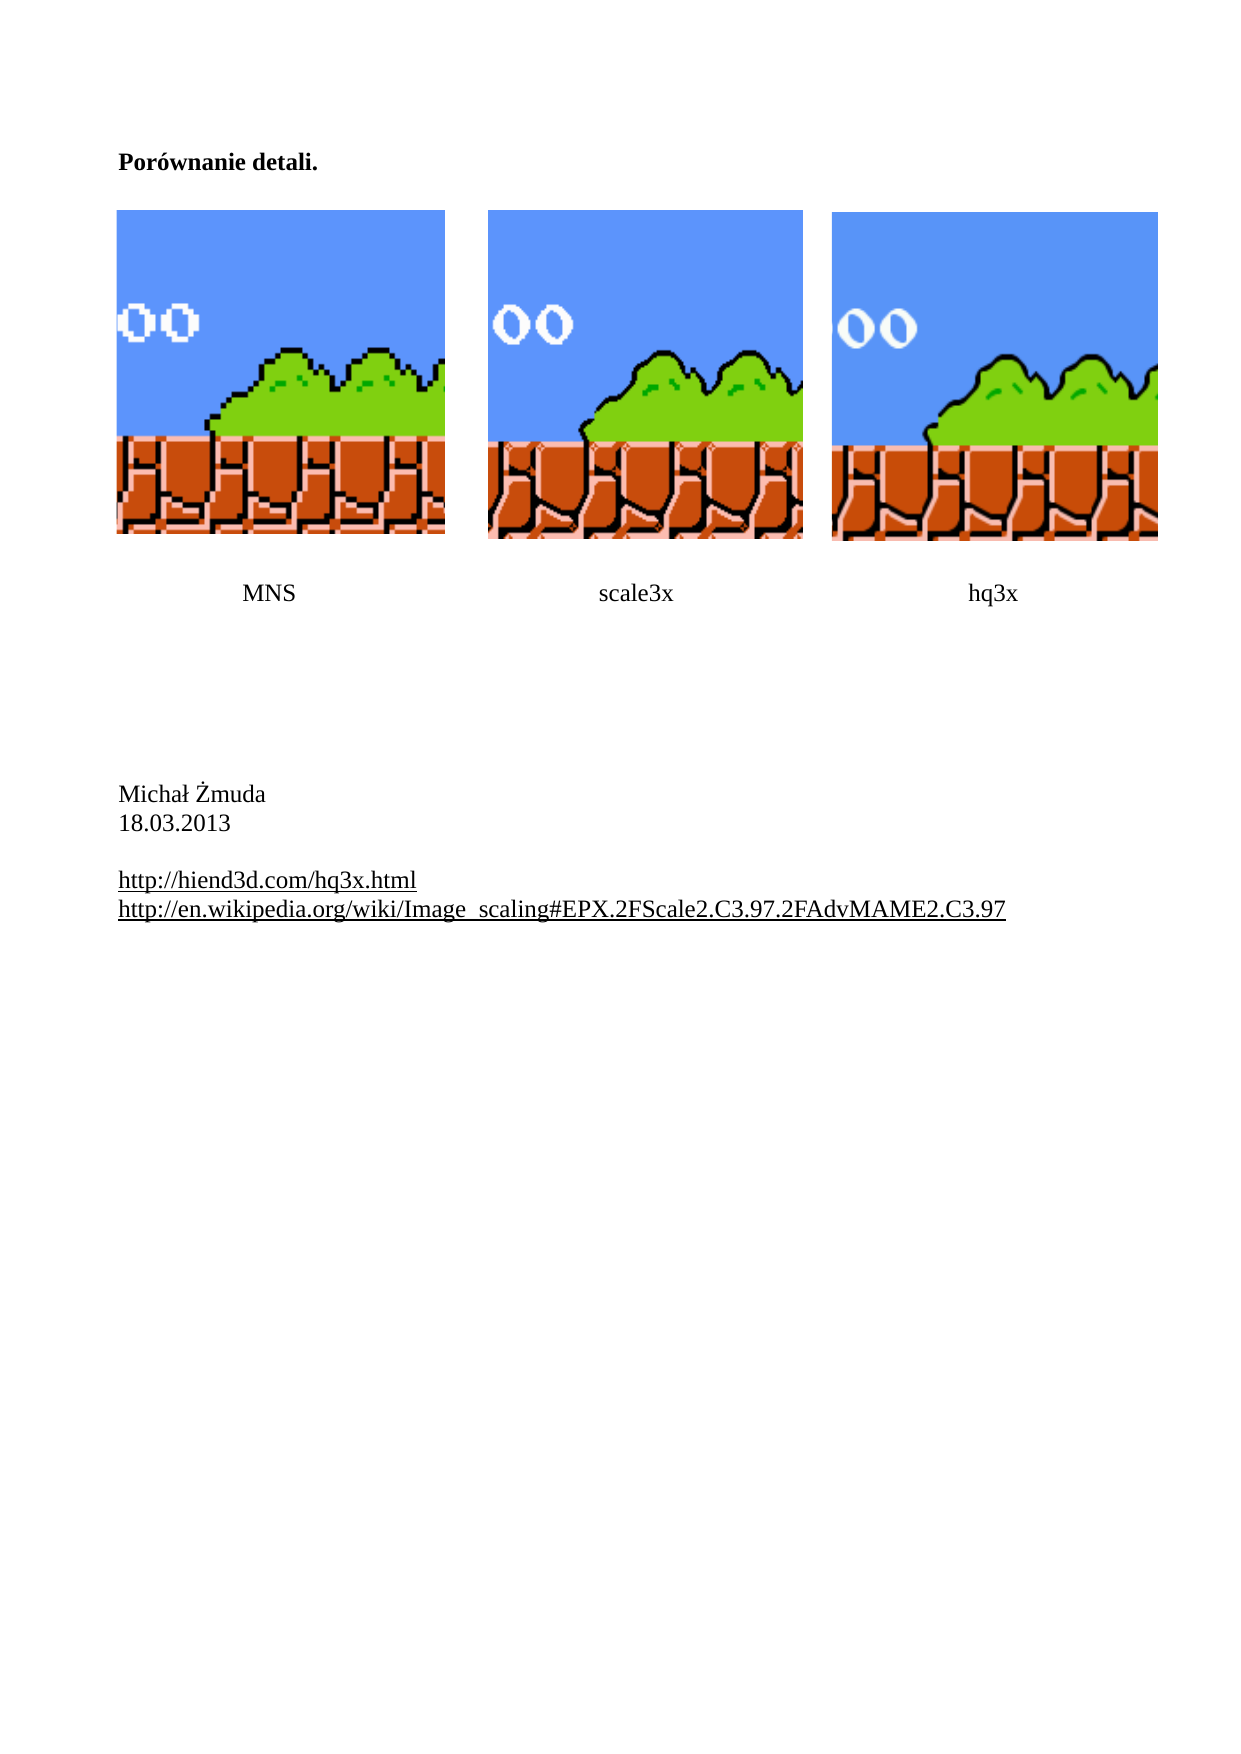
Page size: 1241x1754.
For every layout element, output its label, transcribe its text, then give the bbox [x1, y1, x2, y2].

picture [488, 210, 803, 539]
text http://hiend3d.com/hq3x.html [118, 866, 1122, 894]
text http://en.wikipedia.org/wiki/Image_scaling#EPX.2FScale2.C3.97.2FAdvMAME2.C3.97 [118, 894, 1122, 923]
picture [116, 210, 445, 534]
text MNS scale3x hq3x [118, 578, 1122, 607]
text Porównanie detali. [118, 147, 1122, 176]
text Michał Żmuda [118, 779, 1122, 808]
picture [831, 212, 1158, 541]
text 18.03.2013 [118, 808, 1122, 837]
